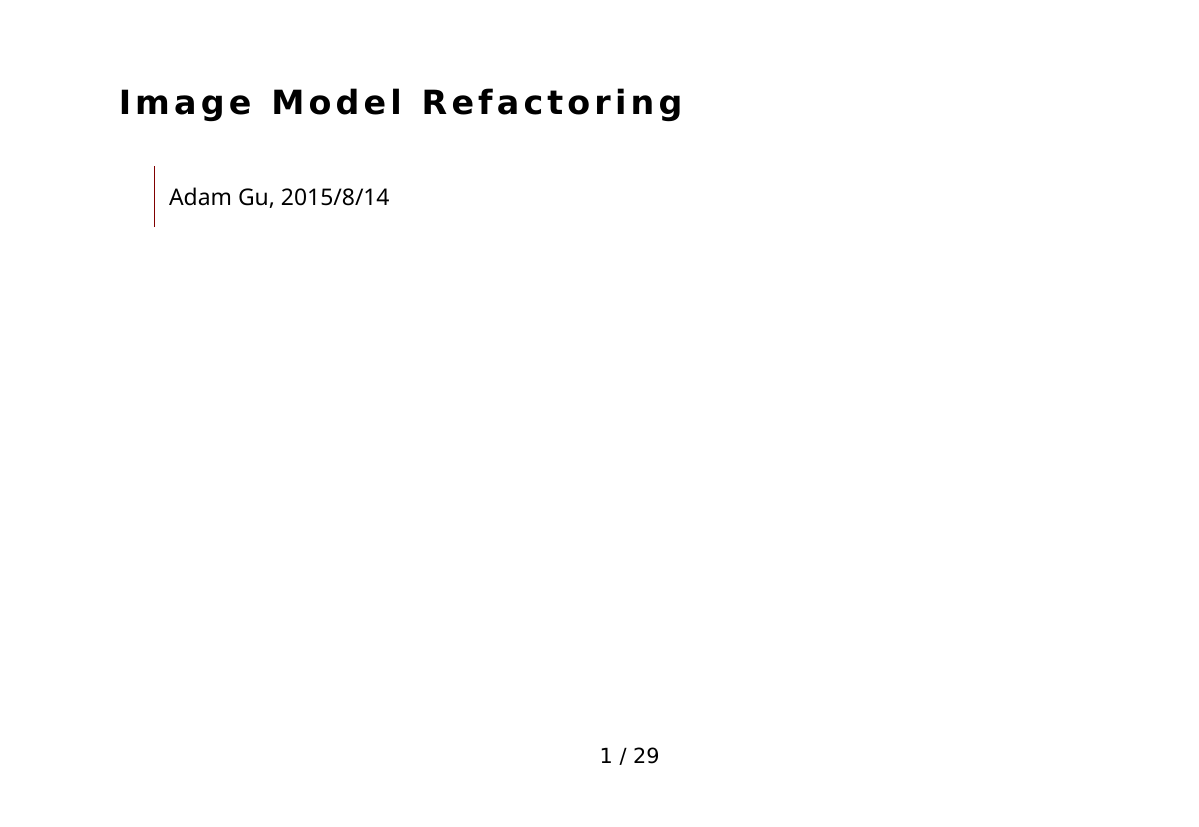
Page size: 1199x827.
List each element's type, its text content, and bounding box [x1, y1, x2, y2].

title Image Model Refactoring [118, 83, 1140, 122]
text Adam Gu, 2015/8/14 [155, 166, 1140, 227]
